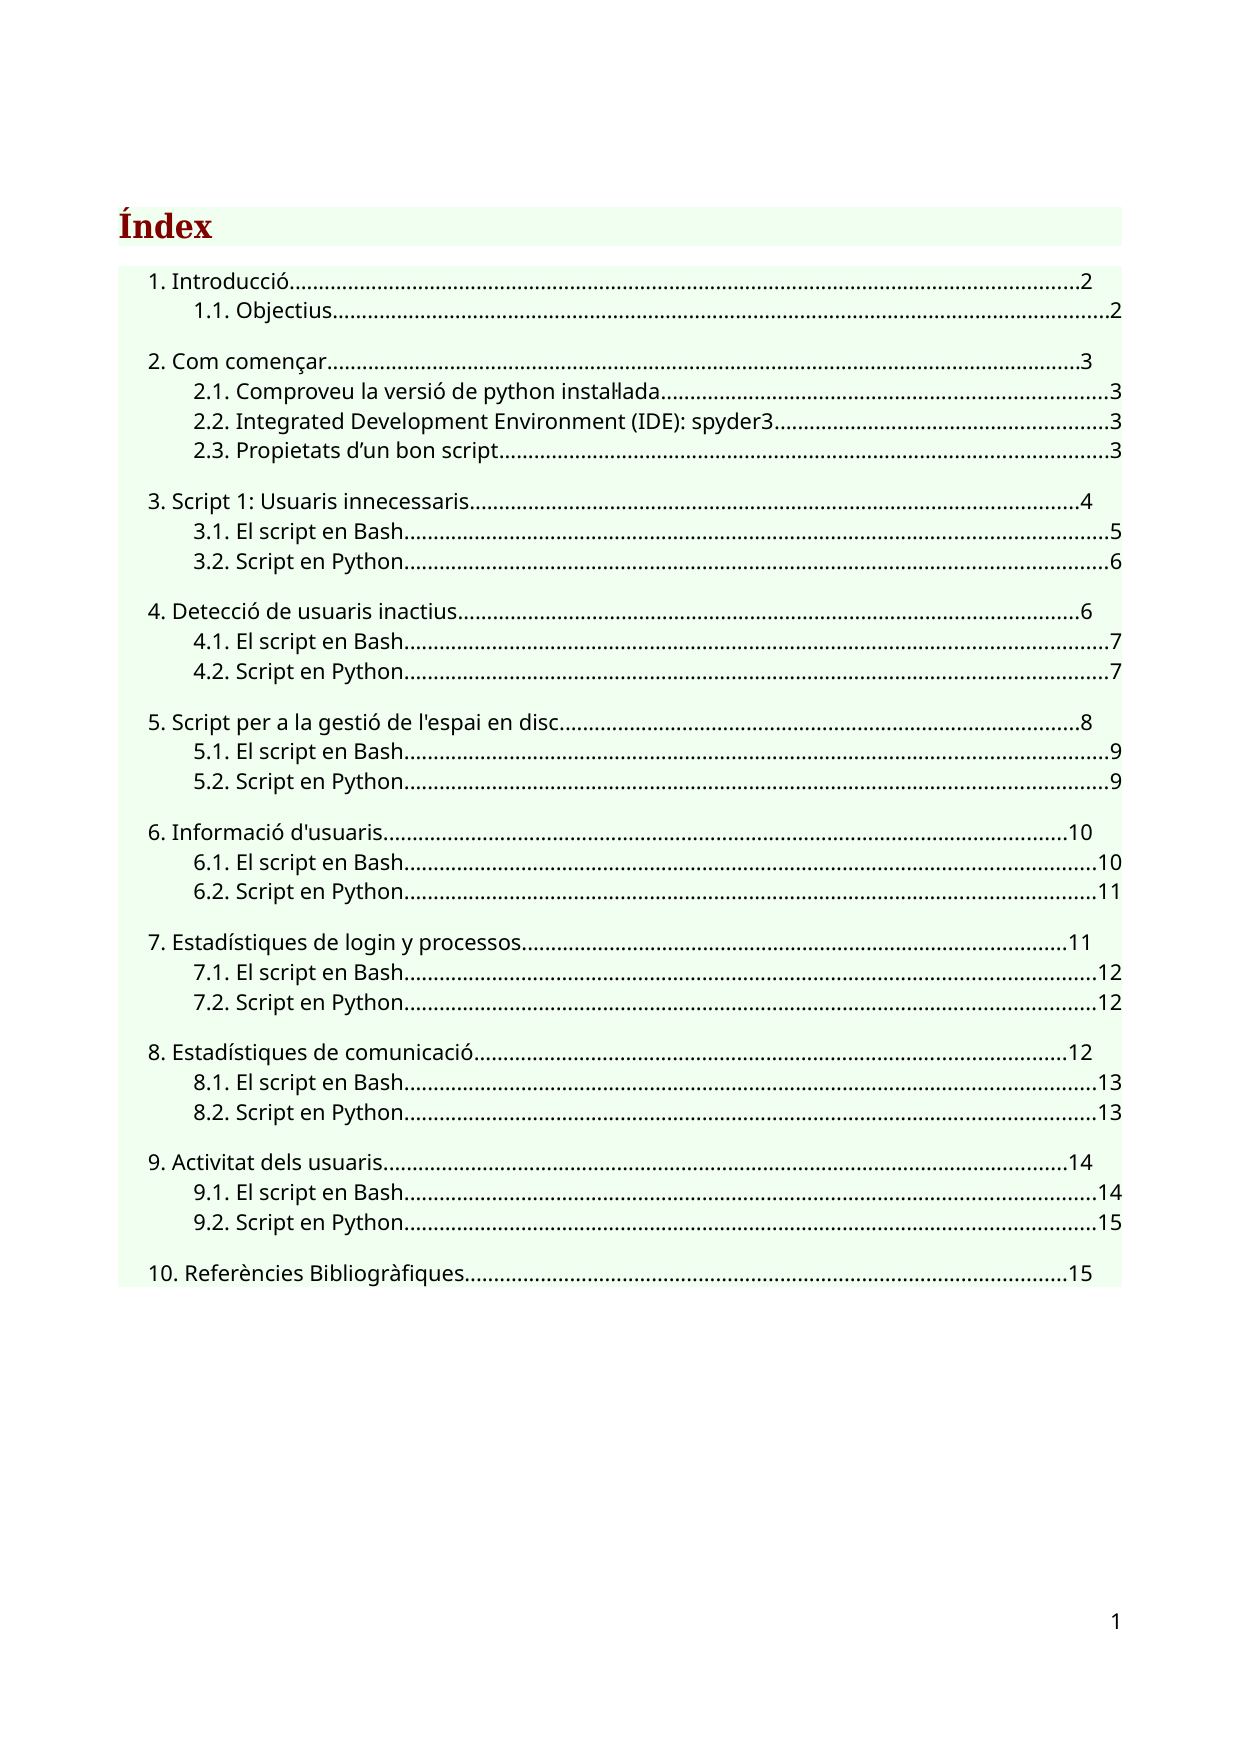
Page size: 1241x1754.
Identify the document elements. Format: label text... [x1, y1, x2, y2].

list 3.1. El script en Bash 5 [193, 516, 1122, 546]
list 9.2. Script en Python 15 [193, 1207, 1122, 1237]
subtitle Índex [118, 207, 1122, 246]
list 8.2. Script en Python 13 [193, 1097, 1122, 1126]
text 10. Referències Bibliogràfiques 15 [118, 1257, 1122, 1287]
list 9.1. El script en Bash 14 [193, 1177, 1122, 1207]
list 6.2. Script en Python 11 [193, 876, 1122, 906]
list 6.1. El script en Bash 10 [193, 846, 1122, 876]
text 3. Script 1: Usuaris innecessaris 4 [118, 486, 1122, 516]
text 5. Script per a la gestió de l'espai en disc 8 [118, 706, 1122, 736]
list 4.1. El script en Bash 7 [193, 626, 1122, 656]
text 9. Activitat dels usuaris 14 [118, 1147, 1122, 1177]
list 7.1. El script en Bash 12 [193, 957, 1122, 986]
text 2. Com començar 3 [118, 346, 1122, 376]
list 4.2. Script en Python 7 [193, 656, 1122, 686]
text 6. Informació d'usuaris 10 [118, 817, 1122, 846]
list 1.1. Objectius 2 [193, 295, 1122, 325]
text 1. Introducció 2 [118, 266, 1122, 295]
list 2.2. Integrated Development Environment (IDE): spyder3 3 [193, 406, 1122, 435]
list 2.3. Propietats d’un bon script 3 [193, 435, 1122, 465]
text 7. Estadístiques de login y processos 11 [118, 927, 1122, 957]
list 3.2. Script en Python 6 [193, 546, 1122, 575]
list 5.1. El script en Bash 9 [193, 736, 1122, 766]
list 5.2. Script en Python 9 [193, 766, 1122, 796]
list 2.1. Comproveu la versió de python instal·lada 3 [193, 376, 1122, 406]
text 4. Detecció de usuaris inactius 6 [118, 596, 1122, 626]
list 8.1. El script en Bash 13 [193, 1067, 1122, 1097]
text 8. Estadístiques de comunicació 12 [118, 1037, 1122, 1067]
list 7.2. Script en Python 12 [193, 986, 1122, 1016]
